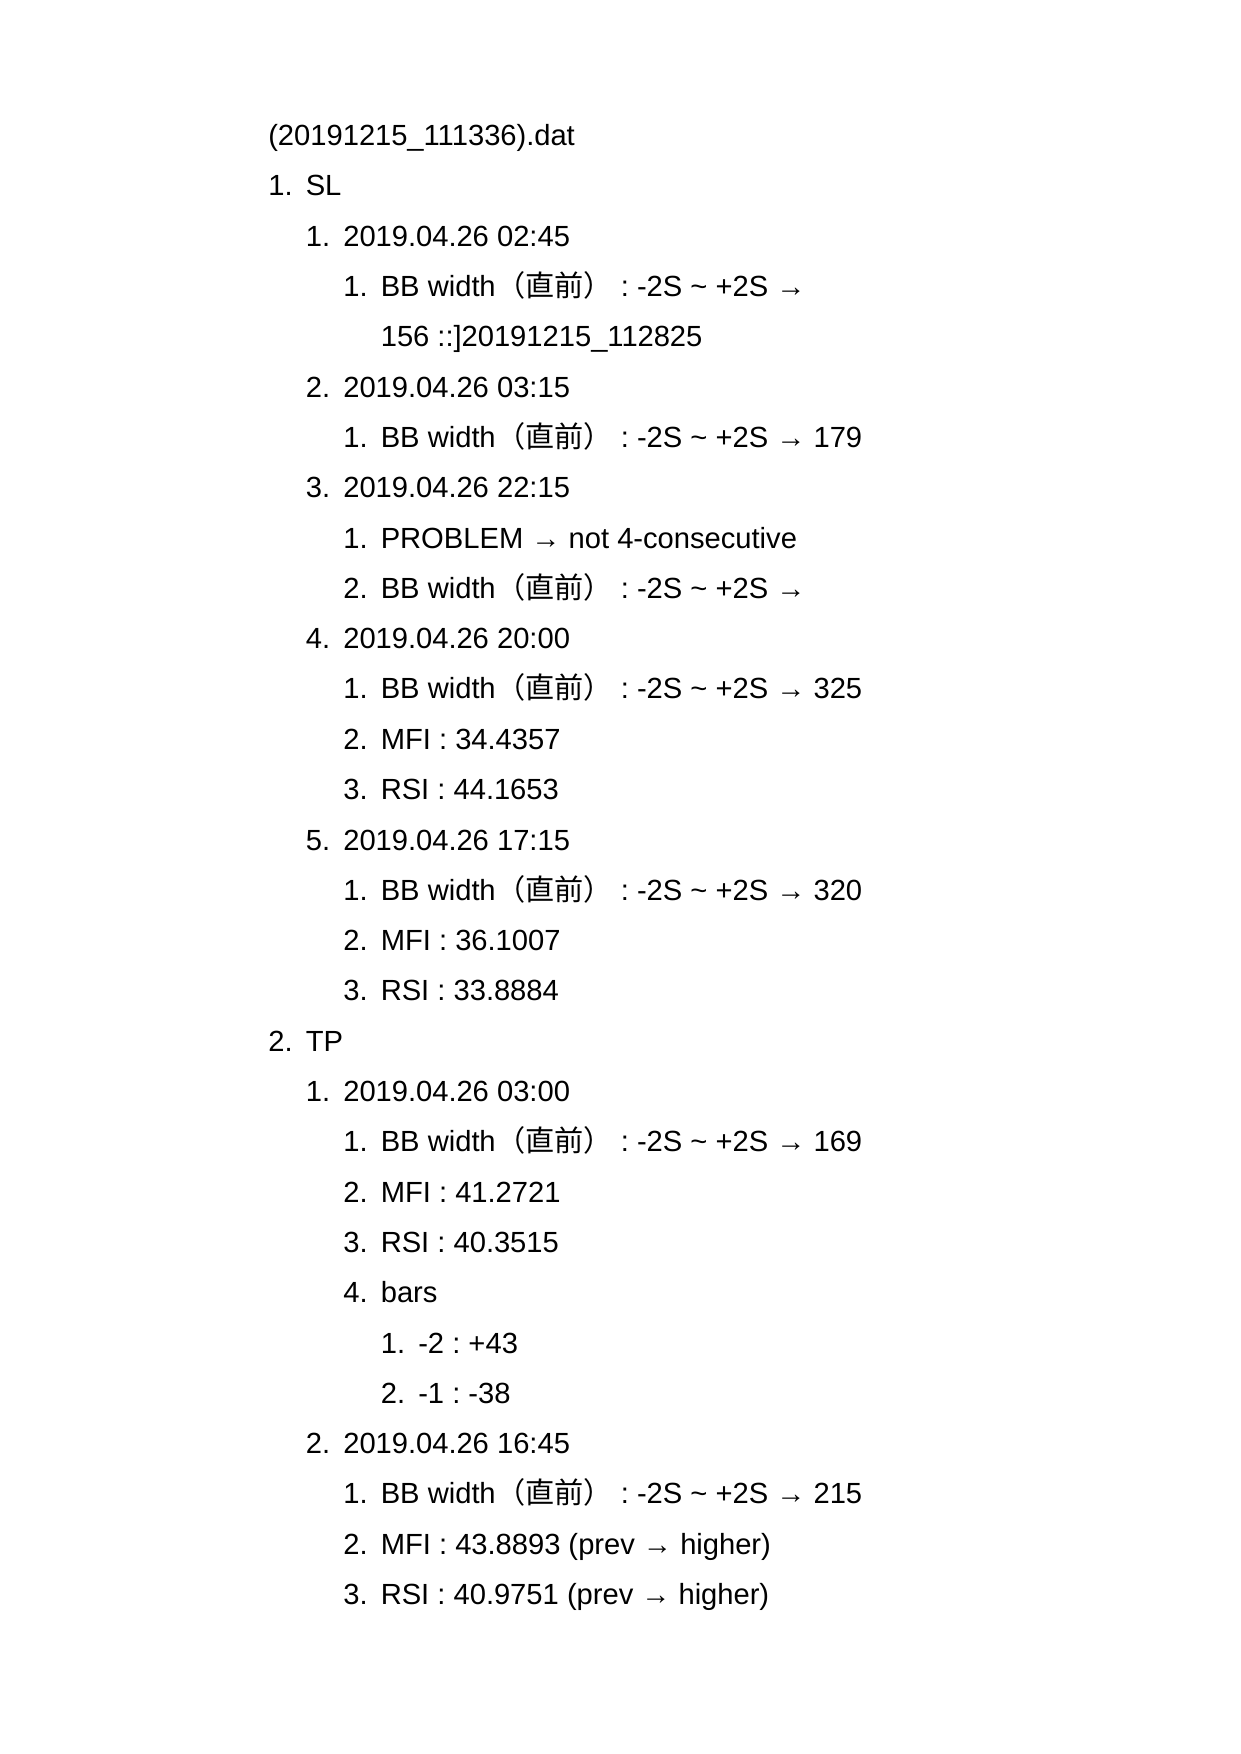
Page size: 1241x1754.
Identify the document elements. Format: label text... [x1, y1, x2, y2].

list BB width（直前） : -2S ~ +2S → 179 [343, 420, 1122, 453]
list BB width（直前） : -2S ~ +2S → 215 [343, 1477, 1122, 1510]
list 2019.04.26 17:15 [306, 822, 1122, 856]
list 2019.04.26 03:15 [306, 370, 1122, 403]
list PROBLEM → not 4-consecutive [343, 521, 1122, 554]
list 2019.04.26 20:00 [306, 621, 1122, 655]
list -2 : +43 [381, 1326, 1122, 1359]
list SL [268, 168, 1122, 202]
list RSI : 40.9751 (prev → higher) [343, 1577, 1122, 1611]
list bars [343, 1275, 1122, 1309]
list 2019.04.26 22:15 [306, 470, 1122, 504]
list RSI : 40.3515 [343, 1225, 1122, 1258]
list RSI : 33.8884 [343, 973, 1122, 1007]
list MFI : 41.2721 [343, 1175, 1122, 1208]
list MFI : 43.8893 (prev → higher) [343, 1527, 1122, 1560]
list (20191215_111336).dat [231, 118, 1122, 152]
list MFI : 36.1007 [343, 923, 1122, 957]
list BB width（直前） : -2S ~ +2S → [343, 571, 1122, 604]
list BB width（直前） : -2S ~ +2S → 169 [343, 1124, 1122, 1158]
list 2019.04.26 16:45 [306, 1426, 1122, 1460]
list 2019.04.26 03:00 [306, 1074, 1122, 1108]
list 2019.04.26 02:45 [306, 219, 1122, 252]
list TP [268, 1024, 1122, 1057]
list MFI : 34.4357 [343, 722, 1122, 755]
list BB width（直前） : -2S ~ +2S → 325 [343, 672, 1122, 705]
list BB width（直前） : -2S ~ +2S → 156 ::]20191215_112825 [343, 269, 1122, 353]
list RSI : 44.1653 [343, 772, 1122, 806]
list -1 : -38 [381, 1376, 1122, 1409]
list BB width（直前） : -2S ~ +2S → 320 [343, 873, 1122, 906]
